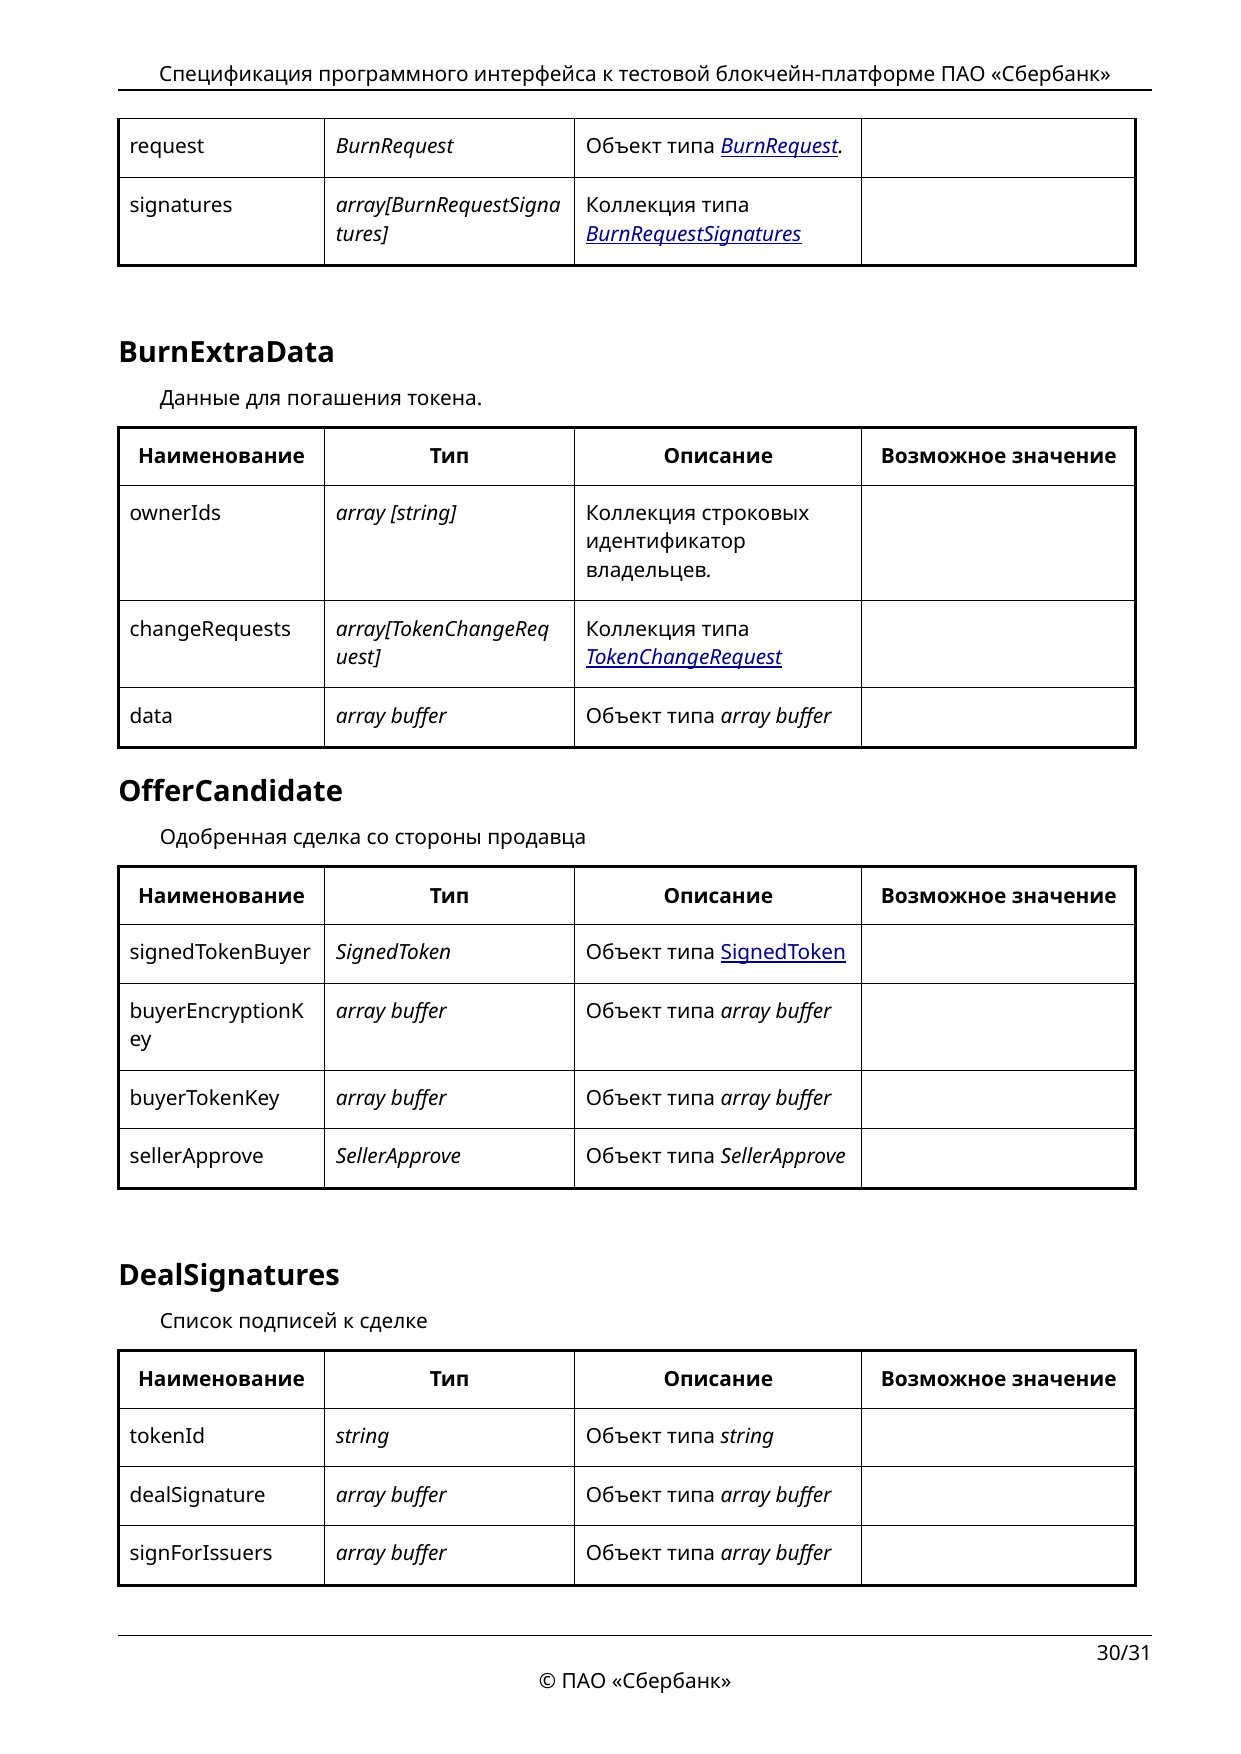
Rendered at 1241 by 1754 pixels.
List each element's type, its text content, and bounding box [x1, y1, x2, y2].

text Одобренная сделка со стороны продавца [118, 822, 1152, 851]
table_header Тип [325, 1352, 574, 1408]
table_cell Объект типа array buffer [575, 688, 861, 746]
table_cell Коллекция типа BurnRequestSignatures [575, 178, 861, 264]
text Список подписей к сделке [118, 1306, 1152, 1334]
table_cell SignedToken [325, 925, 574, 982]
table_cell array [string] [325, 486, 574, 600]
table_cell array buffer [325, 688, 574, 746]
table_cell [862, 688, 1134, 746]
table_cell array buffer [325, 1526, 574, 1583]
table_header Возможное значение [862, 868, 1134, 924]
table_cell [862, 601, 1134, 687]
text Данные для погашения токена. [118, 383, 1152, 411]
table_cell sellerApprove [120, 1129, 324, 1187]
table_cell signedTokenBuyer [120, 925, 324, 982]
table_cell Объект типа array buffer [575, 984, 861, 1069]
table_cell [862, 1409, 1134, 1466]
table_cell [862, 1526, 1134, 1583]
table_cell changeRequests [120, 601, 324, 687]
table_cell signatures [120, 178, 324, 264]
subtitle OfferCandidate [118, 770, 1152, 809]
table_header Тип [325, 429, 574, 485]
table_cell array buffer [325, 984, 574, 1069]
table_cell [862, 178, 1134, 264]
table_cell [862, 486, 1134, 600]
subtitle DealSignatures [118, 1254, 1152, 1293]
table_cell [862, 1467, 1134, 1525]
table_cell [862, 1071, 1134, 1128]
table_header Описание [575, 429, 861, 485]
table_cell BurnRequest [325, 119, 574, 177]
table_header Тип [325, 868, 574, 924]
table_cell tokenId [120, 1409, 324, 1466]
table_cell array[TokenChangeRequest] [325, 601, 574, 687]
table_cell request [120, 119, 324, 177]
table_cell SellerApprove [325, 1129, 574, 1187]
table_header Возможное значение [862, 429, 1134, 485]
table_cell [862, 1129, 1134, 1187]
table_cell ownerIds [120, 486, 324, 600]
table_header Наименование [120, 868, 324, 924]
table_header Описание [575, 868, 861, 924]
table_header Наименование [120, 1352, 324, 1408]
table_cell buyerEncryptionKey [120, 984, 324, 1069]
table_cell Объект типа SellerApprove [575, 1129, 861, 1187]
table_cell array buffer [325, 1071, 574, 1128]
table_cell Объект типа array buffer [575, 1526, 861, 1583]
subtitle BurnExtraData [118, 331, 1152, 371]
table_cell Объект типа BurnRequest. [575, 119, 861, 177]
table_header Наименование [120, 429, 324, 485]
table_cell [862, 925, 1134, 982]
table_cell Коллекция типа TokenChangeRequest [575, 601, 861, 687]
table_cell array[BurnRequestSignatures] [325, 178, 574, 264]
table_cell Объект типа array buffer [575, 1467, 861, 1525]
table_cell Объект типа array buffer [575, 1071, 861, 1128]
table_cell Объект типа string [575, 1409, 861, 1466]
table_cell Объект типа SignedToken [575, 925, 861, 982]
table_cell Коллекция строковых идентификатор владельцев. [575, 486, 861, 600]
table_cell signForIssuers [120, 1526, 324, 1583]
table_cell dealSignature [120, 1467, 324, 1525]
table_cell array buffer [325, 1467, 574, 1525]
table_header Возможное значение [862, 1352, 1134, 1408]
table_header Описание [575, 1352, 861, 1408]
table_cell buyerTokenKey [120, 1071, 324, 1128]
table_cell data [120, 688, 324, 746]
table_cell [862, 119, 1134, 177]
table_cell [862, 984, 1134, 1069]
table_cell string [325, 1409, 574, 1466]
